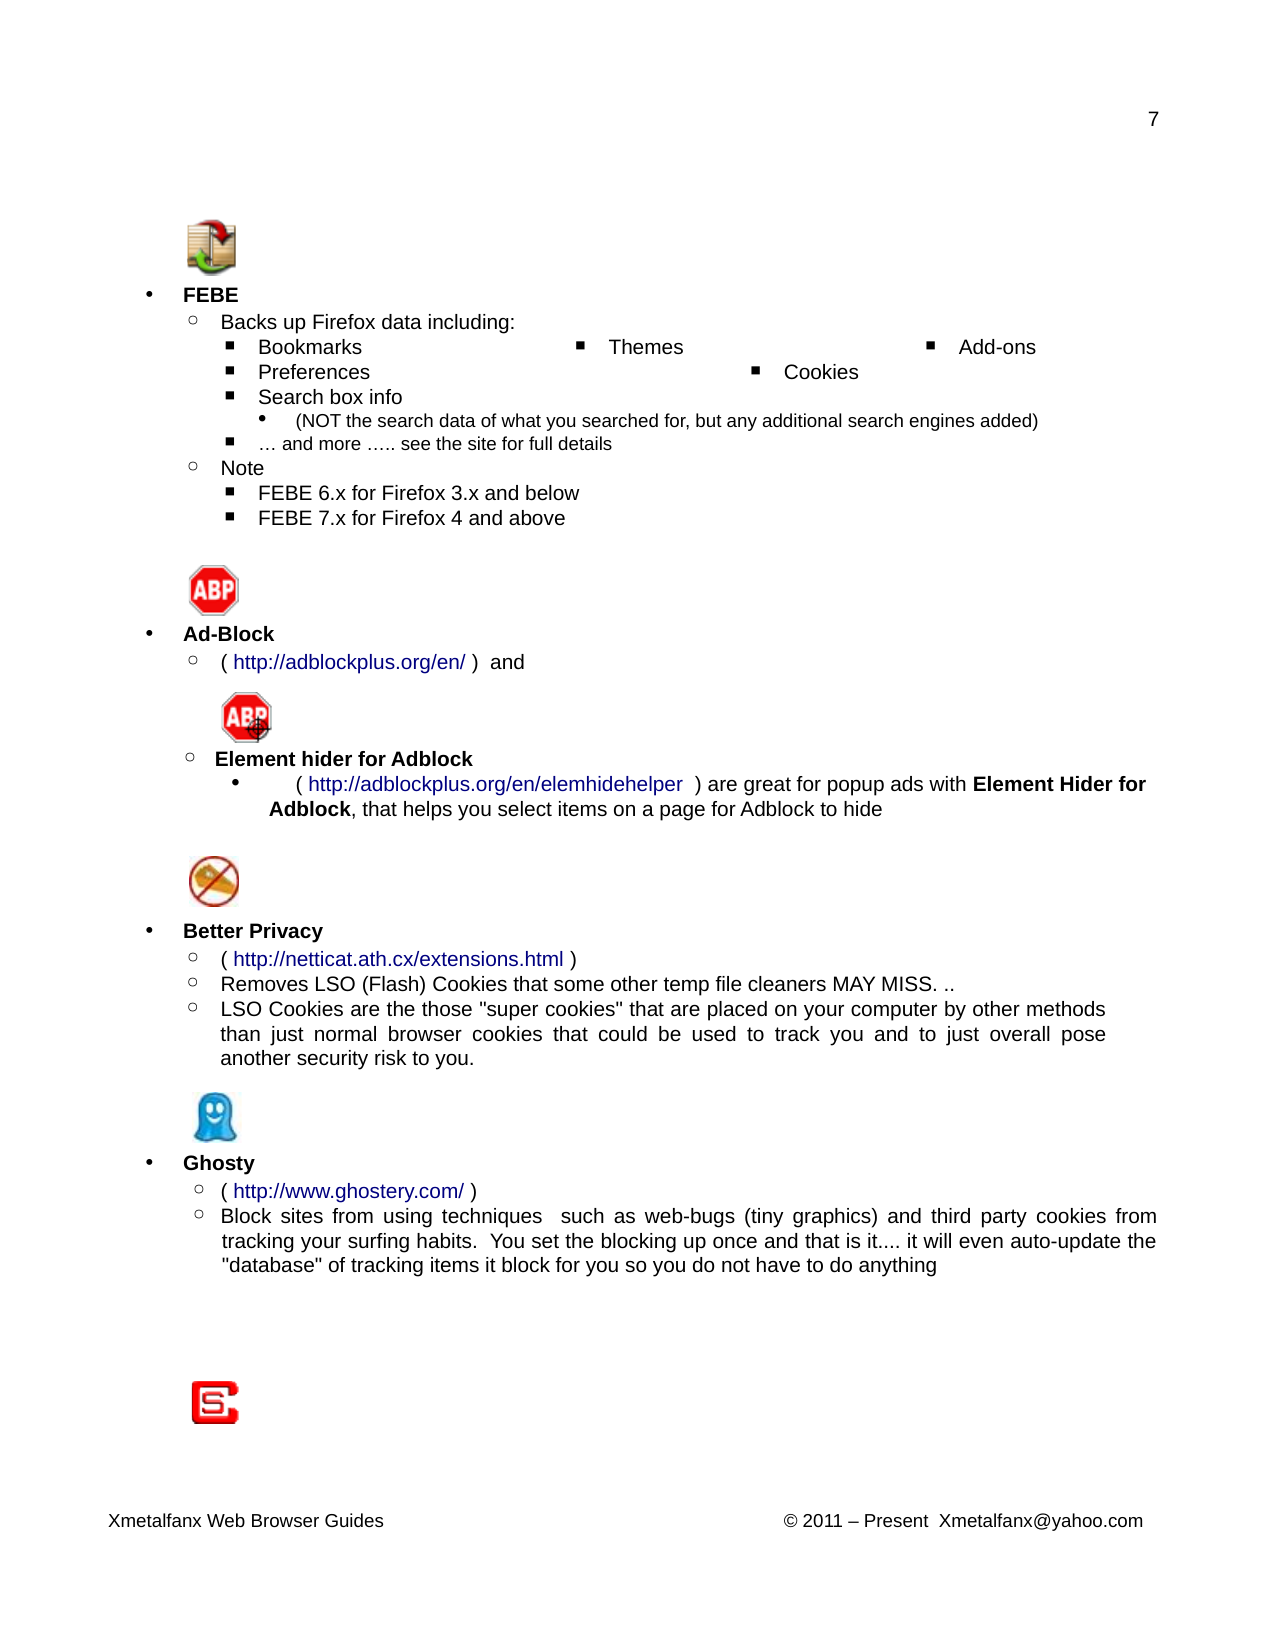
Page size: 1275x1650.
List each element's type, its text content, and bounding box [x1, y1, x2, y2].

subtitle FEBE [145, 283, 1159, 307]
list FEBE 7.x for Firefox 4 and above [220, 506, 1159, 531]
list Cookies [746, 360, 1159, 385]
picture [189, 856, 239, 907]
subtitle Ghosty [145, 1149, 1159, 1176]
list FEBE 6.x for Firefox 3.x and below [220, 481, 1159, 506]
picture [188, 565, 239, 616]
list Backs up Firefox data including: [183, 310, 1159, 335]
list ( http://netticat.ath.cx/extensions.html ) [183, 947, 1159, 972]
list Removes LSO (Flash) Cookies that some other temp file cleaners MAY MISS. .. [183, 972, 1108, 997]
picture [221, 692, 272, 743]
list Preferences [220, 360, 633, 385]
picture [191, 1092, 242, 1143]
picture [191, 1381, 239, 1424]
list (NOT the search data of what you searched for, but any additional search engines added) [258, 410, 1159, 433]
subtitle Better Privacy [145, 919, 1159, 944]
picture [186, 216, 236, 276]
list Add-ons [921, 335, 1159, 360]
list Note [183, 456, 1159, 481]
list Block sites from using techniques such as web-bugs (tiny graphics) and third party cookies from tracking your surfing habits. You set the blocking up once and that is it.... it will even auto-update the "database" of tracking items it block for you so you do not have to do anything [189, 1204, 1159, 1277]
list ( http://adblockplus.org/en/elemhidehelper ) are great for popup ads with Element Hider for Adblock, that helps you select items on a page for Adblock to hide [231, 771, 1159, 820]
list Bookmarks [220, 335, 458, 360]
list … and more ….. see the site for full details [220, 433, 1159, 456]
list Search box info [220, 385, 1159, 410]
list Themes [571, 335, 808, 360]
list LSO Cookies are the those "super cookies" that are placed on your computer by other methods than just normal browser cookies that could be used to track you and to just overall pose another security risk to you. [183, 997, 1108, 1069]
list ( http://www.ghostery.com/ ) [189, 1179, 1159, 1204]
subtitle Ad-Block [145, 622, 1159, 646]
list ( http://adblockplus.org/en/ ) and [183, 649, 1159, 674]
list Element hider for Adblock [180, 746, 1159, 771]
